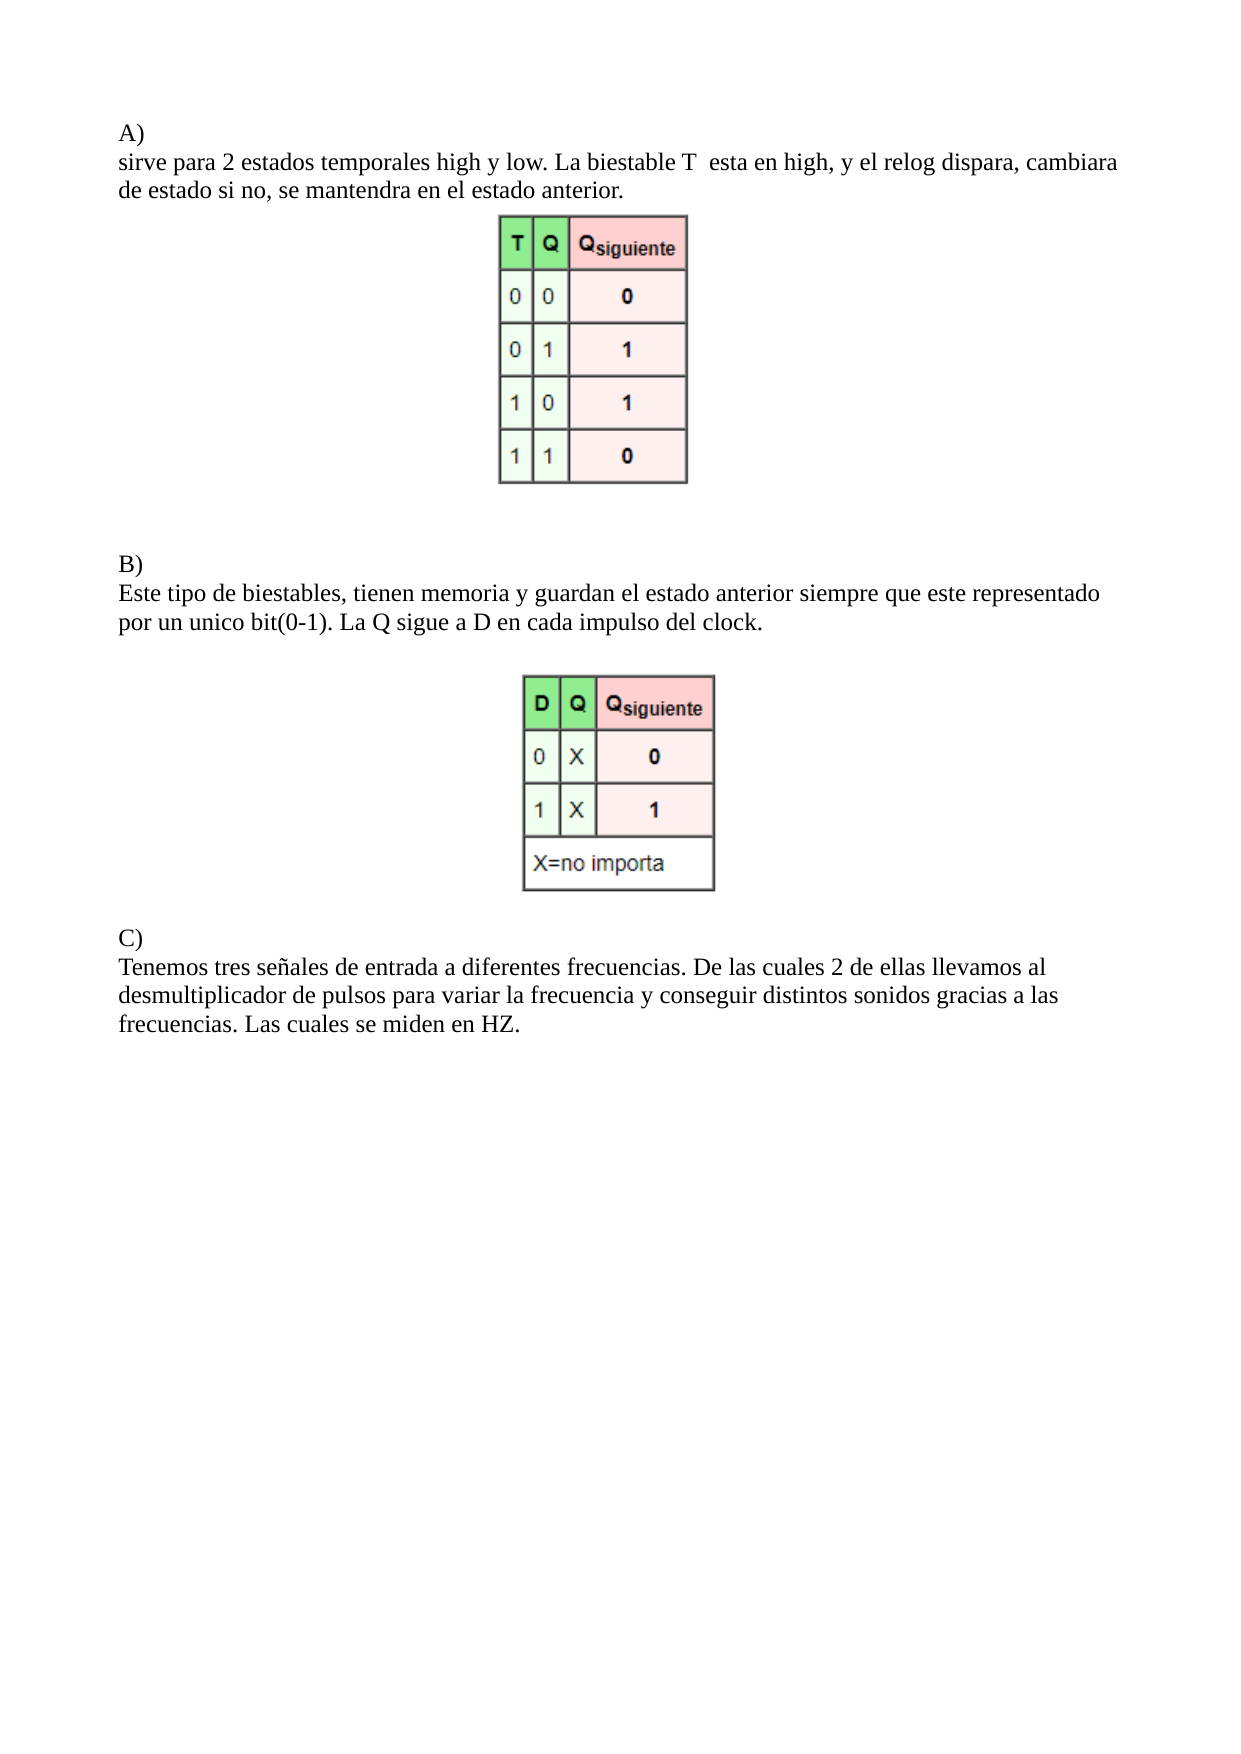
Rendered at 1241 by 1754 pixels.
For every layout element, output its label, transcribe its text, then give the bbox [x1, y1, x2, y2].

text C) [118, 923, 1122, 952]
text B) [118, 549, 1122, 578]
text A) [118, 118, 1122, 147]
picture [489, 204, 751, 492]
text sirve para 2 estados temporales high y low. La biestable T esta en high, y el relog dispara, cambiara de estado si no, se mantendra en el estado anterior. [118, 147, 1122, 204]
text Este tipo de biestables, tienen memoria y guardan el estado anterior siempre que este representado por un unico bit(0-1). La Q sigue a D en cada impulso del clock. [118, 578, 1122, 636]
picture [513, 664, 728, 901]
text Tenemos tres señales de entrada a diferentes frecuencias. De las cuales 2 de ellas llevamos al desmultiplicador de pulsos para variar la frecuencia y conseguir distintos sonidos gracias a las frecuencias. Las cuales se miden en HZ. [118, 952, 1122, 1038]
